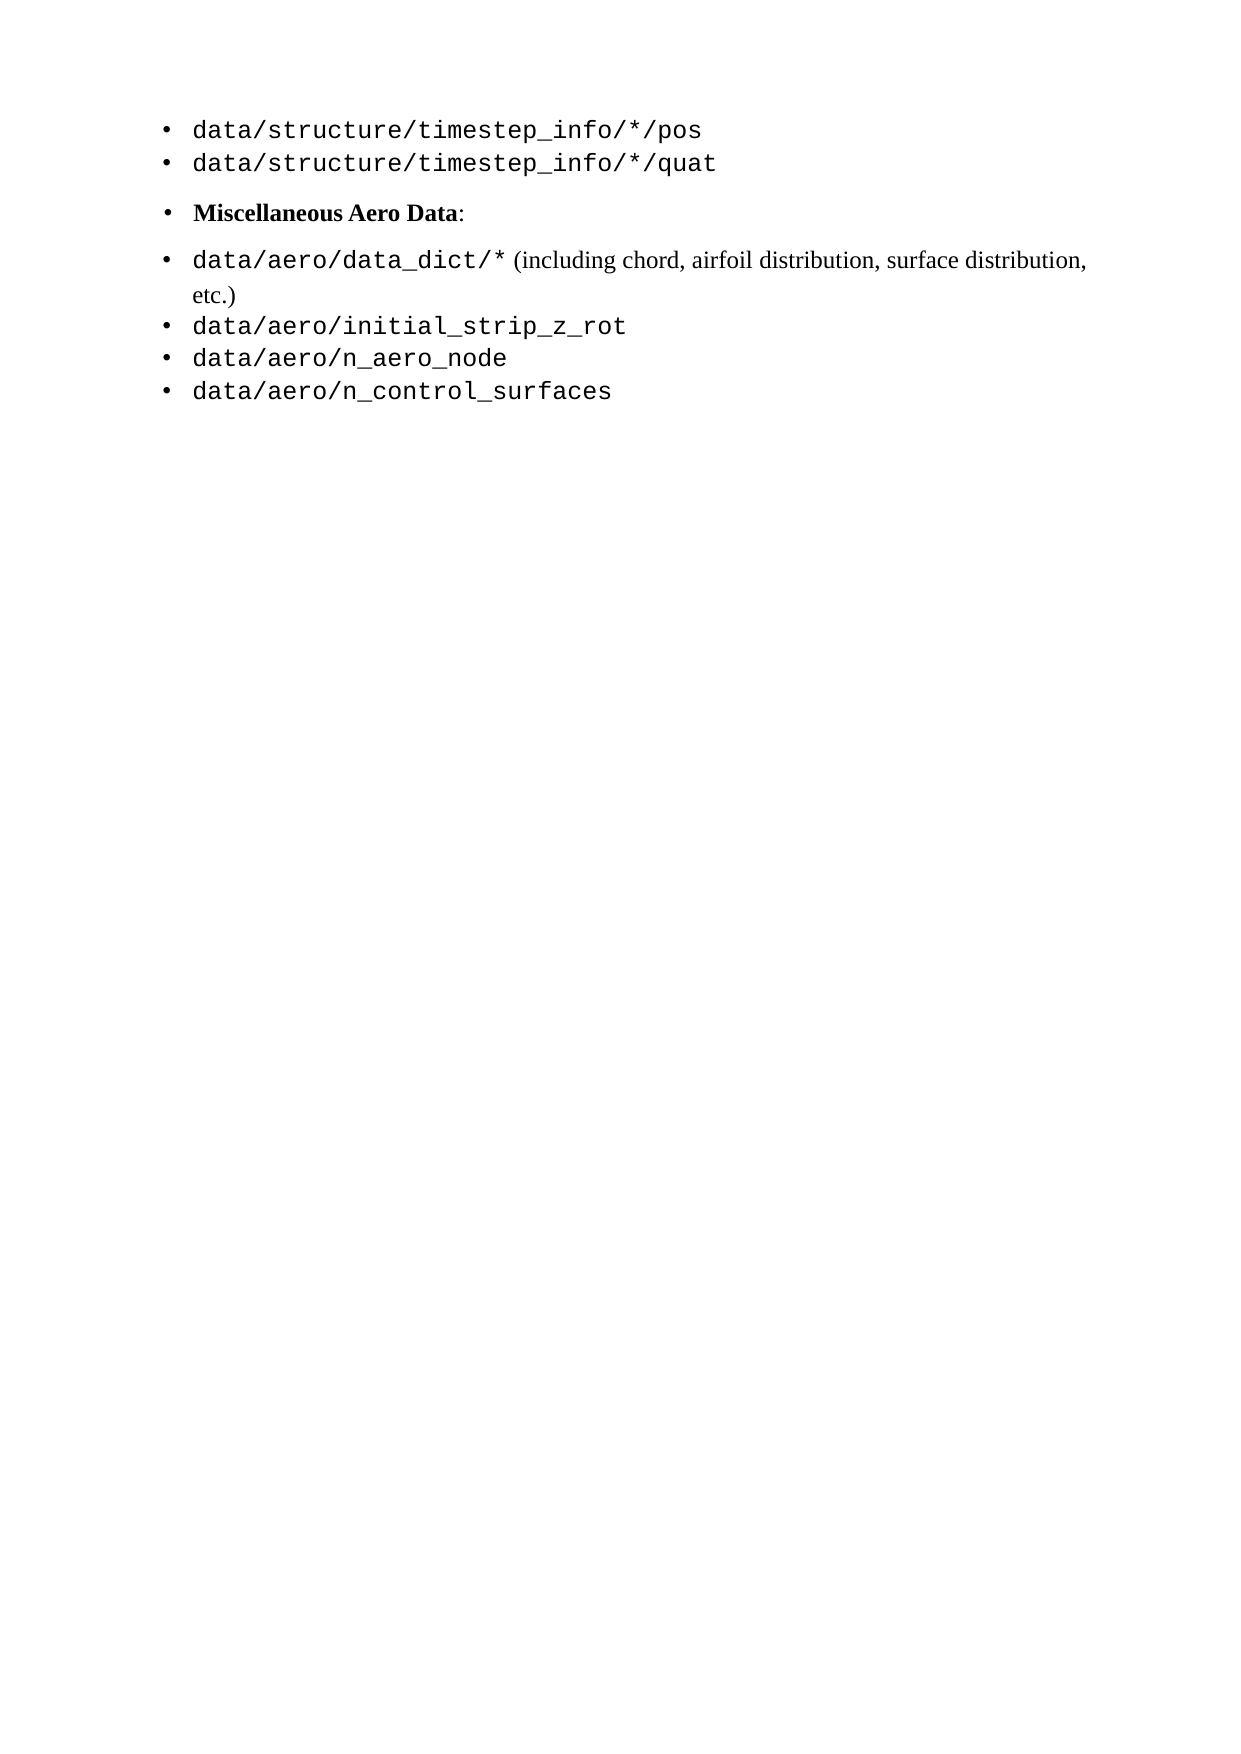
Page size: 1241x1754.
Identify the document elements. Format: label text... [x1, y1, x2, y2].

list data/aero/initial_strip_z_rot [162, 313, 1122, 342]
list data/structure/timestep_info/*/quat [162, 151, 1122, 179]
list data/structure/timestep_info/*/pos [162, 118, 1122, 146]
list data/aero/n_aero_node [162, 346, 1122, 374]
list Miscellaneous Aero Data: [164, 198, 1122, 226]
list data/aero/n_control_surfaces [162, 378, 1122, 407]
list data/aero/data_dict/* (including chord, airfoil distribution, surface distribution, etc.) [162, 245, 1122, 309]
